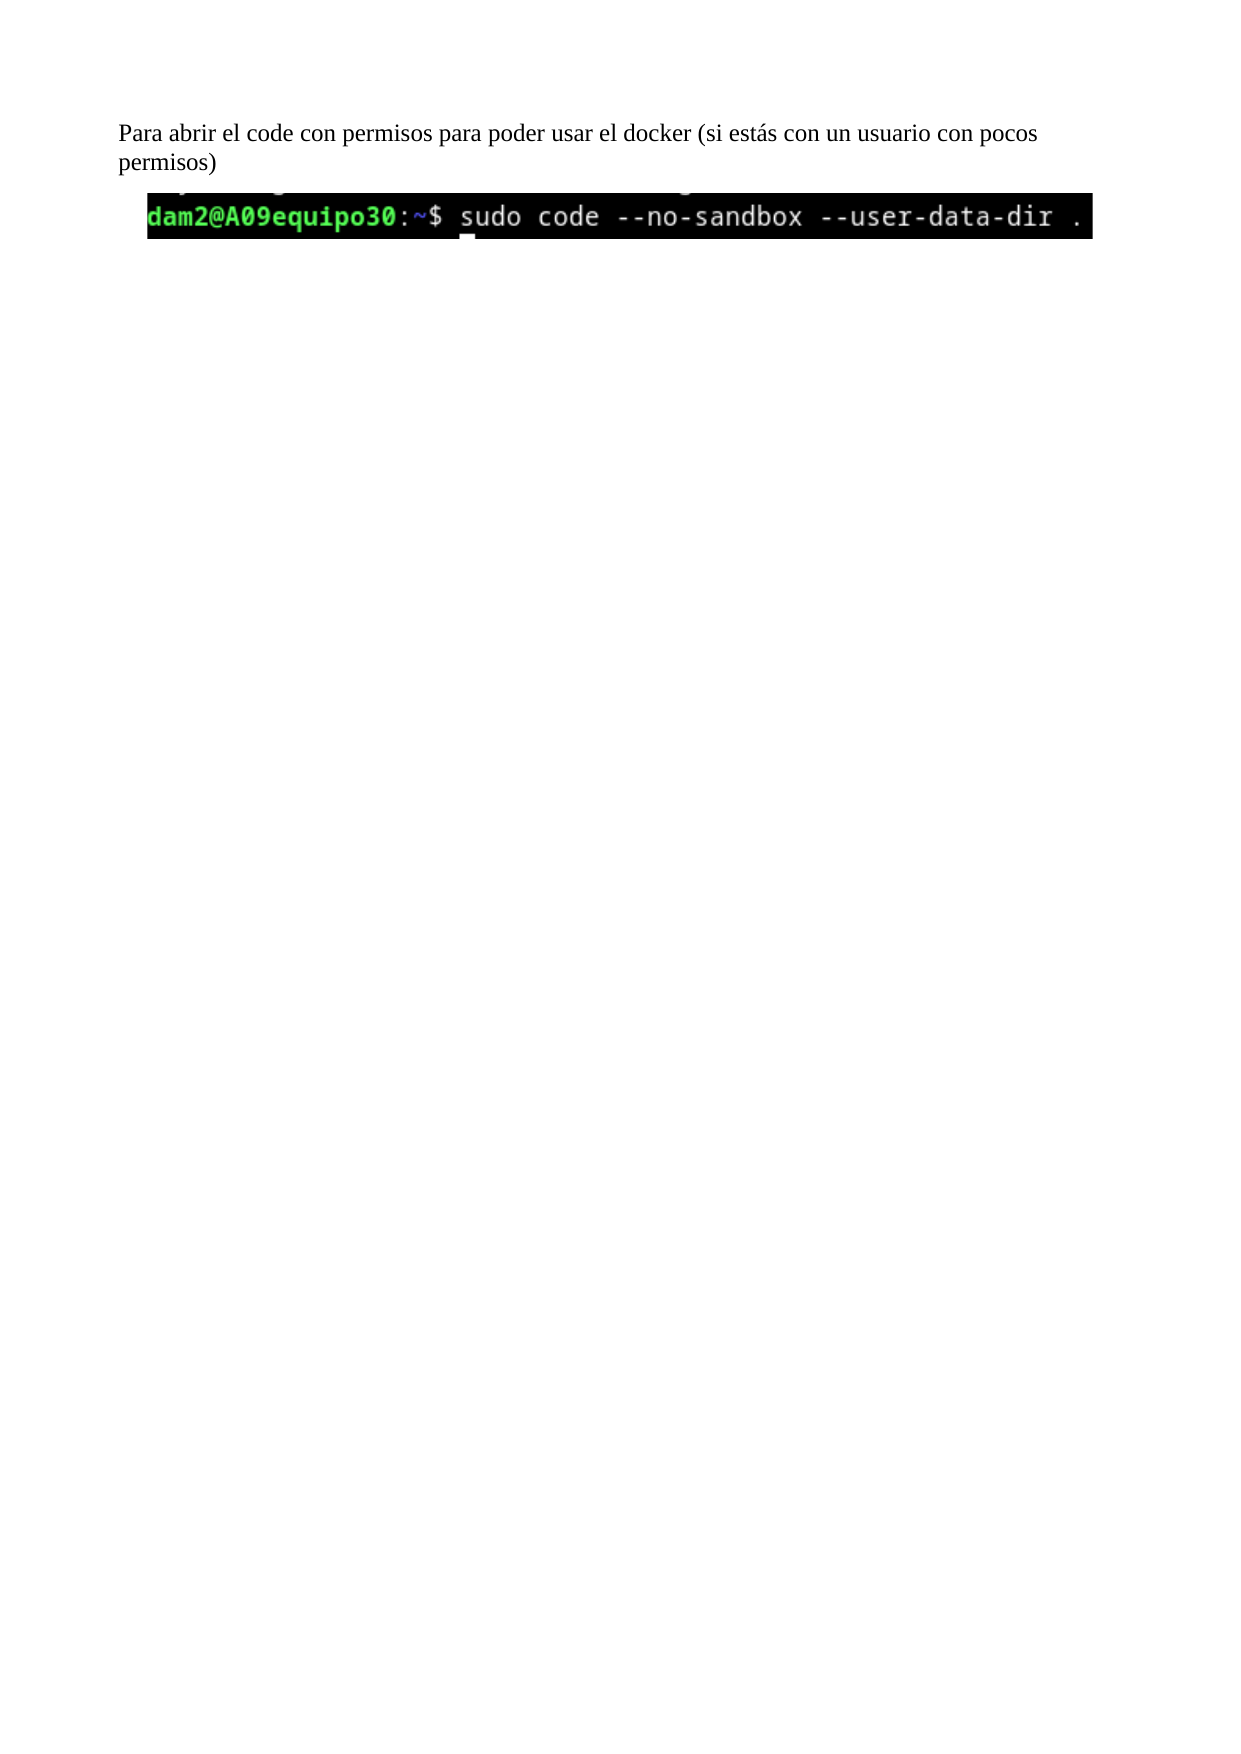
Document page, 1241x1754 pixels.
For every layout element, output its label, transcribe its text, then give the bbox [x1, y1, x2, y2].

text Para abrir el code con permisos para poder usar el docker (si estás con un usuario con pocos permisos) [118, 118, 1122, 176]
picture [147, 193, 1093, 239]
